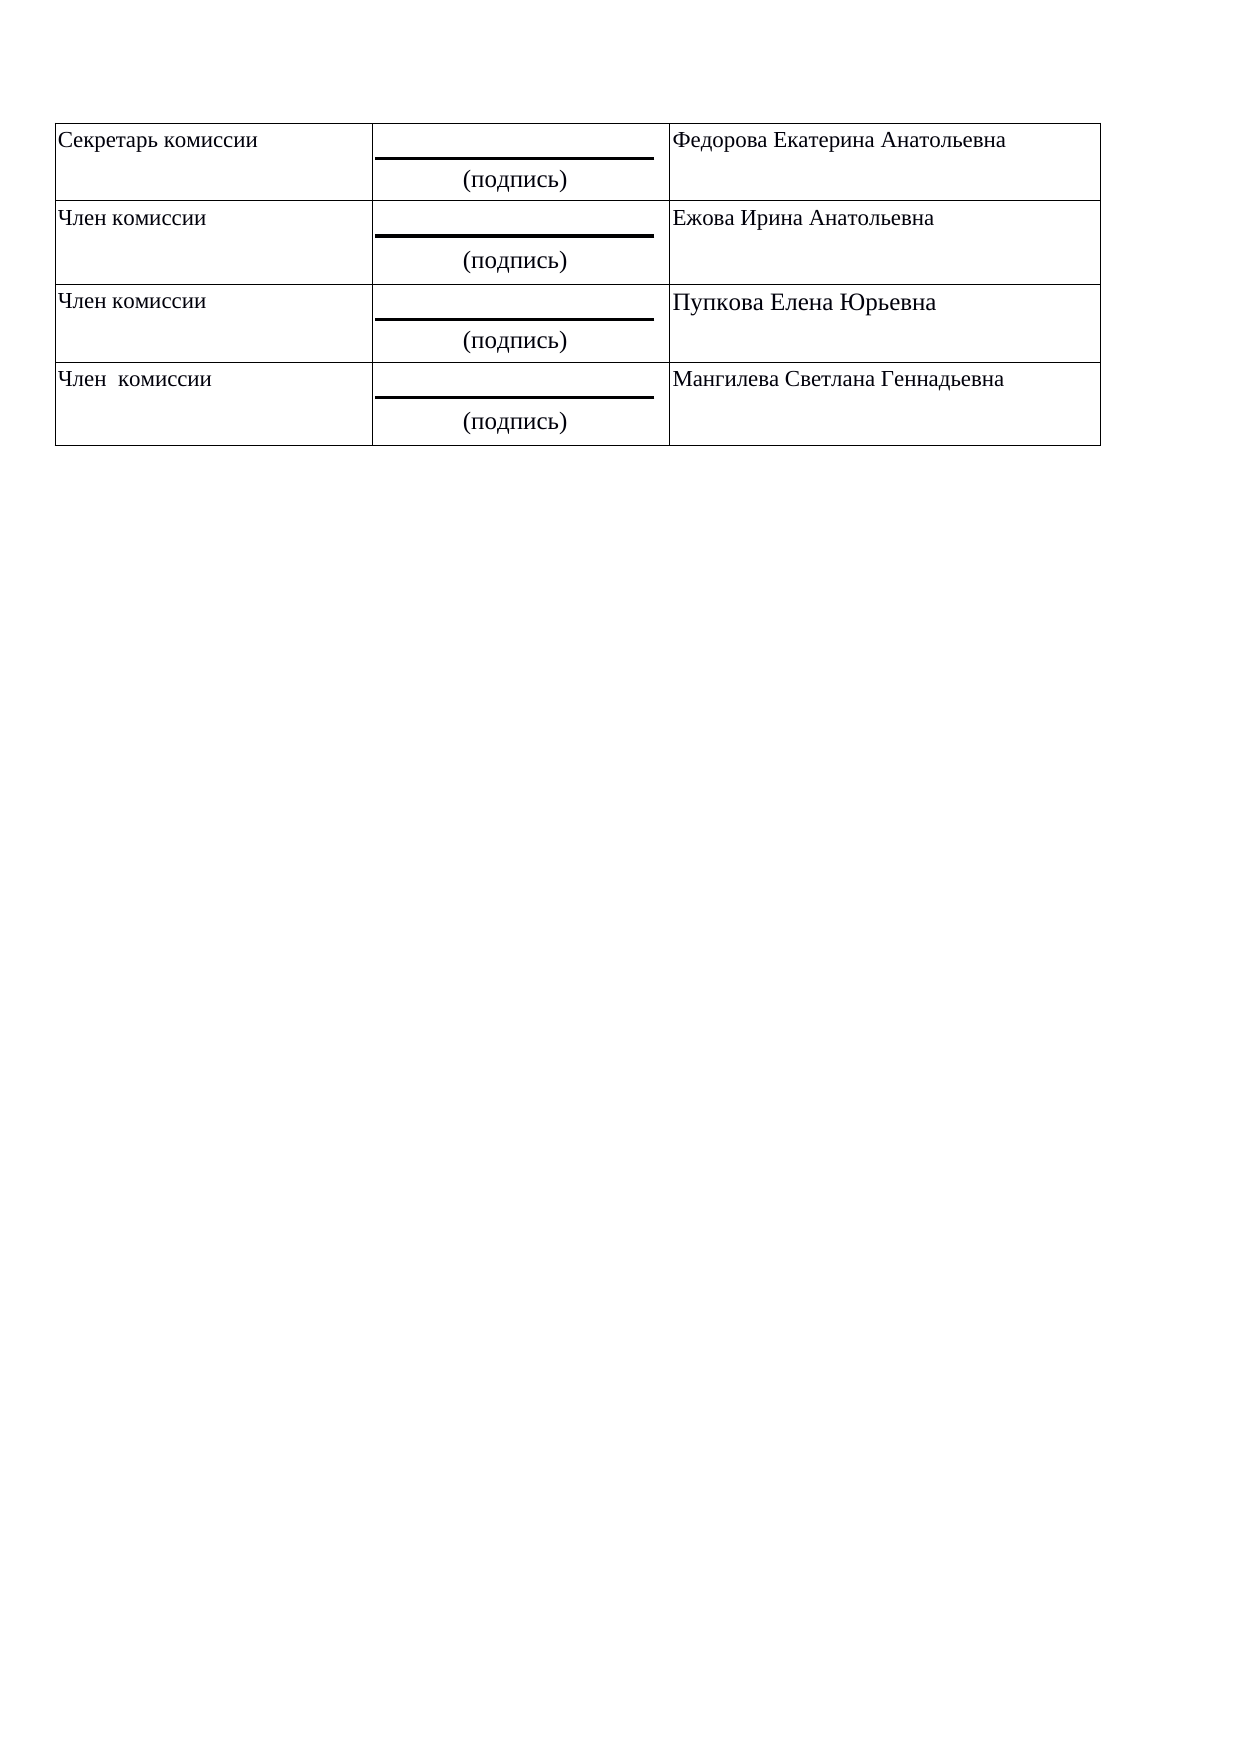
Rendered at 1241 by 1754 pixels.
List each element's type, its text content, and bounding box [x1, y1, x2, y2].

table_cell Пупкова Елена Юрьевна [670, 285, 1100, 362]
table_header Федорова Екатерина Анатольевна [670, 124, 1100, 200]
table_header (подпись) [373, 124, 669, 200]
table_cell (подпись) [373, 285, 669, 362]
table_header Секретарь комиссии [56, 124, 372, 200]
table_cell Член комиссии [56, 285, 372, 362]
table_cell Ежова Ирина Анатольевна [670, 201, 1100, 284]
table_cell Член комиссии [56, 201, 372, 284]
table_cell (подпись) [373, 363, 669, 445]
table_cell Мангилева Светлана Геннадьевна [670, 363, 1100, 445]
table_cell Член комиссии [56, 363, 372, 445]
table_cell (подпись) [373, 201, 669, 284]
